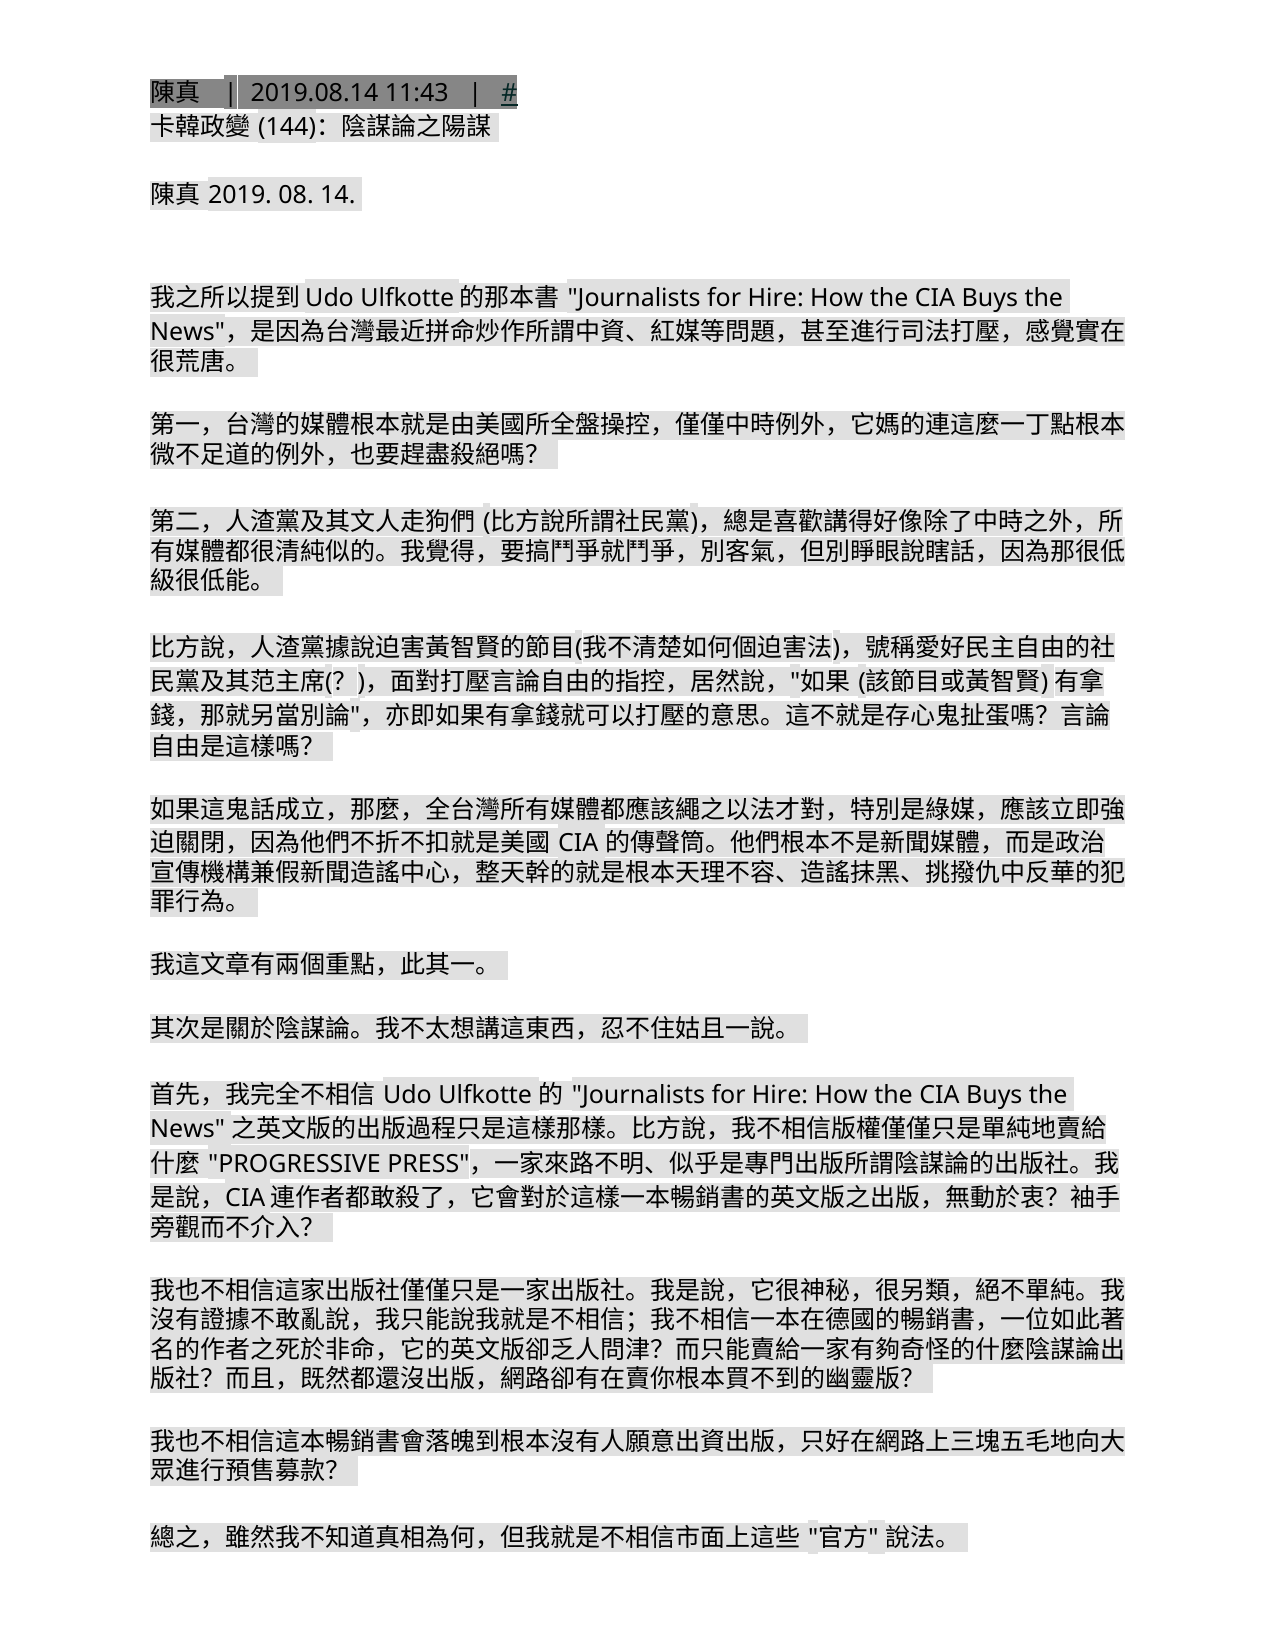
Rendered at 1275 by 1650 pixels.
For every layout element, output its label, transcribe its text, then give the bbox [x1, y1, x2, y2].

text 卡韓政變 (144)：陰謀論之陽謀 陳真 2019. 08. 14. 我之所以提到Udo Ulfkotte的那本書 "Journalists for Hire: How the CIA Buys the News"，是因為台灣最近拼命炒作所謂中資、紅媒等問題，甚至進行司法打壓，感覺實在很荒唐。 第一，台灣的媒體根本就是由美國所全盤操控，僅僅中時例外，它媽的連這麼一丁點根本微不足道的例外，也要趕盡殺絕嗎？ 第二，人渣黨及其文人走狗們 (比方說所謂社民黨)，總是喜歡講得好像除了中時之外，所有媒體都很清純似的。我覺得，要搞鬥爭就鬥爭，別客氣，但別睜眼說瞎話，因為那很低級很低能。 比方說，人渣黨據說迫害黃智賢的節目(我不清楚如何個迫害法)，號稱愛好民主自由的社民黨及其范主席(？)，面對打壓言論自由的指控，居然說，"如果 (該節目或黃智賢) 有拿錢，那就另當別論"，亦即如果有拿錢就可以打壓的意思。這不就是存心鬼扯蛋嗎？言論自由是這樣嗎？ 如果這鬼話成立，那麼，全台灣所有媒體都應該繩之以法才對，特別是綠媒，應該立即強迫關閉，因為他們不折不扣就是美國 CIA 的傳聲筒。他們根本不是新聞媒體，而是政治宣傳機構兼假新聞造謠中心，整天幹的就是根本天理不容、造謠抹黑、挑撥仇中反華的犯罪行為。 我這文章有兩個重點，此其一。 其次是關於陰謀論。我不太想講這東西，忍不住姑且一說。 首先，我完全不相信 Udo Ulfkotte 的 "Journalists for Hire: How the CIA Buys the News" 之英文版的出版過程只是這樣那樣。比方說，我不相信版權僅僅只是單純地賣給什麼 "PROGRESSIVE PRESS"，一家來路不明、似乎是專門出版所謂陰謀論的出版社。我是說，CIA連作者都敢殺了，它會對於這樣一本暢銷書的英文版之出版，無動於衷？袖手旁觀而不介入？ 我也不相信這家出版社僅僅只是一家出版社。我是說，它很神秘，很另類，絕不單純。我沒有證據不敢亂說，我只能說我就是不相信；我不相信一本在德國的暢銷書，一位如此著名的作者之死於非命，它的英文版卻乏人問津？而只能賣給一家有夠奇怪的什麼陰謀論出版社？而且，既然都還沒出版，網路卻有在賣你根本買不到的幽靈版？ 我也不相信這本暢銷書會落魄到根本沒有人願意出資出版，只好在網路上三塊五毛地向大眾進行預售募款？ 總之，雖然我不知道真相為何，但我就是不相信市面上這些 "官方" 說法。 至於這家專門出版陰謀論的出版社： http://www.progressivepress.com/home 別人怎麼想的我不知道，但我自己光是看到他們的網站那種刻意陰陽怪氣的調調，以及其所出版的大部份同樣陰陽怪氣的陰謀論書籍，我就很想轉台了。為什麼呢？因為那似乎就是典型的陰謀論，或者說低能的陰謀論，諸如 "人類不曾登陸月球"、"外星人躲在地心"、"李小龍還沒死"、"川普是中國派來臥底的" 等等那樣一種等級。 我覺得美國真是很厲害，他總是能正反操作同一種事物，比方說恐佈份子一詞，美國一方面藉以打壓異己，一方面卻又幫助其茁壯，好進一步拿來做為一種武力擴張版圖消滅異己的藉口。於是，越是反恐，恐怖份子卻越多，而美國也就越是大展鴻圖，越能為所欲為地反恐。 也就是說，他一方面創造一個假想敵與人造物，一方面藉以妖魔化異己，一方面卻又樂見其茁壯，甚至偷偷大力培植之，以便為其所用並藉以大展侵略鴻圖。很弔詭吧？這就像操弄一個銅板的正反兩面，不管怎麼操弄，一會兒正，一會兒反，銅板就是銅板，就只是它的一個工具。 重點來了！陰謀論也一樣。種種陰謀論往往指向美國之為非作歹，但你知道嗎？大多陰謀論卻又是由 CIA所刻意散布，好讓人精神錯亂。 這可以用八個字來形容就是 "以假亂真，魚目混珠"，故意三分真七分假搞些陰謀論讓你開心一下，讓你以為逮到 CIA 的什麼把柄。但是，另一方面卻又刻意壯大陰謀論的陣營，幾乎每件事都可以弄成陰謀論，弄得很低級。 這樣做對 CIA 或美國有什麼好處呢？好處可多了。 第一，消耗你的精力，讓你陷入無窮無盡的垃圾資訊或假新聞大海之中。 第二，一個人當他被訓練得什麼都變成陰謀論，什麼都不相信，這意味著他的大腦其實就等於被閹割了。他只會戴著有色眼鏡懷疑一切。當一個人什麼都懷疑時，就如維根斯坦所說，那等於是說他什麼也懷疑不了，因為任何懷疑之所以能有效存在，是因為他終究還是得 "先" 相信一些什麼。 就如同一個根本不相信任何善念善意善行的犬儒主義者，他的 "不信" 根本沒有任何道德價值。同理，一個幾乎每件事都能套上陰謀論公式的人，意味著他的 "懷疑" 根本不具任何 "知識論" (epistemological) 的意義，也就是說，他跟尋求真理或真實，基本上扯不上關係了；他等於是什麼也不信，就只會不斷在每件事後面打上問號，如此而已，相當腦殘。 第三，當陰謀論變成一種貶義，那麼，只要把任何嚴肅且有效的質疑，想辦法把它和陰謀論拉上關係，那麼，一切嚴肅的質疑或揭發將失去意義，將失去人們的信任與興趣，將會被排除在理性的範疇之外，而不會受到主流世界的關注，不會受到人們的嚴肅看待，就好比說我們不會花時間去尋找周遭有沒有外星人潛伏一樣，也不會想去挖地洞，看看外星人有沒有藏在後花園的地底下。 簡單這麼說，CIA所致力推廣的就是陰謀論，三分真七分假，刻意容許三分真相的揭露，卻足以鈍化愚化人們的腦袋，使之腦殘，使之喪失探索真實、明辨是非的能力與意願，以便掩飾另外那七分真正致命的謊言。三分真的謊言畢竟最可怕。 情治單位散發假新聞真情報往往也是這樣，假裝弄些不具殺傷力的假破綻，好讓人失去戒心，以為無關緊要，以便偷渡另外那七分的真實。 綜合以上，這也是為什麼我向來盡量不跟陰謀論沾上邊的原因，因為這詞及其正反操作，基本上就是一種極其卑鄙的陽謀。 說點題外話，但仍有其相似性。我有時看到一些不知道為什麼很喜歡哲學的蠢材，他們往往很喜歡思考，但他們的思考方式幾乎就是在每個句子後面畫上問號，彷彿這樣就是在思考，彷彿這樣就是一個懷疑主義者。 我記得20 年前寫過幾篇文字，標題是："懷疑一切是不對的"、"懷疑一切是不可能的"。懷疑主義並不是把每個句子後面都畫上問號，那是腦殘，不是懷疑。陰謀論也一樣。 最好的作法是：揚棄陰謀論。因為它探索真實或真相的能力與價值，遠低於它所帶來的傷害，包括愚化與愚弄效果及混淆視聽。 [150, 109, 1125, 1554]
text 陳真 | 2019.08.14 11:43 | # [150, 75, 1125, 109]
